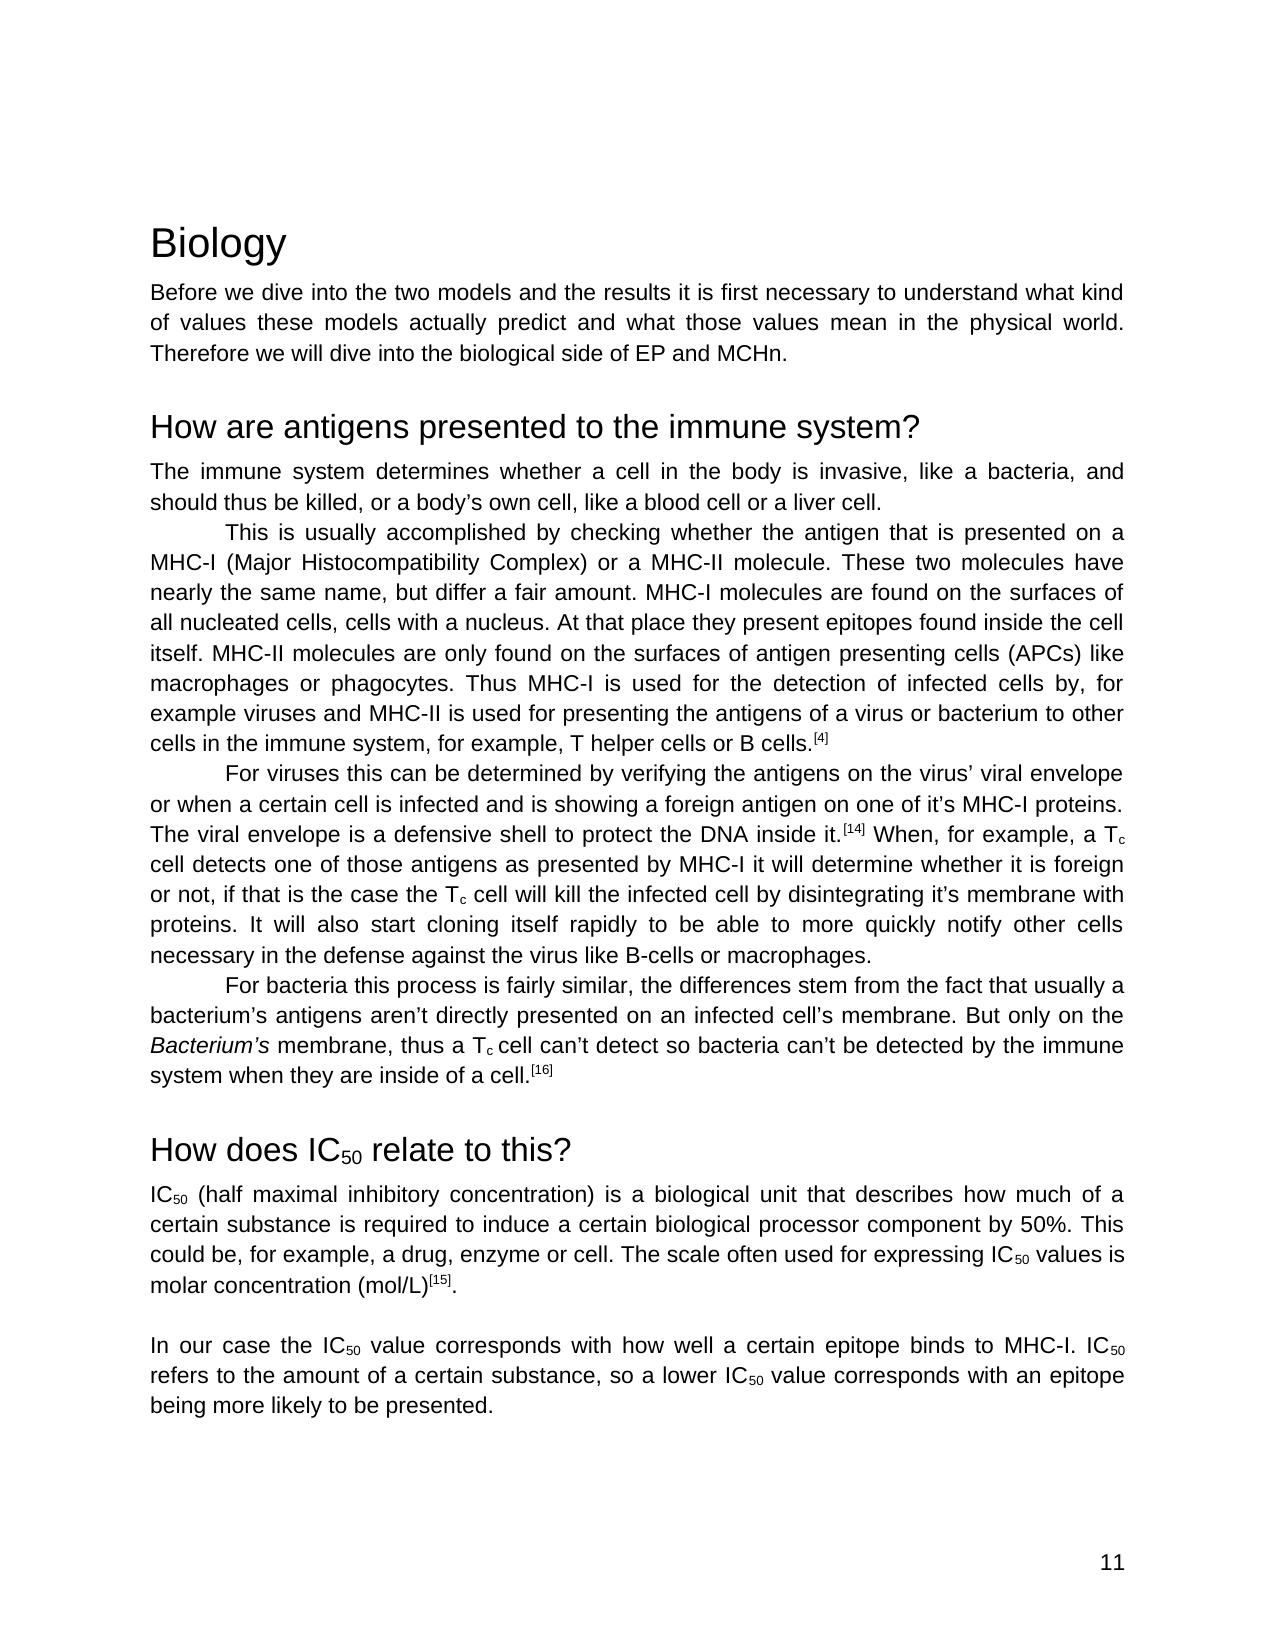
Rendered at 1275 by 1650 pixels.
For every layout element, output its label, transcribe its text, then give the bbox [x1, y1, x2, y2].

text For bacteria this process is fairly similar, the differences stem from the fact that usually a bacterium’s antigens aren’t directly presented on an infected cell’s membrane. But only on the Bacterium’s membrane, thus a Tc cell can’t detect so bacteria can’t be detected by the immune system when they are inside of a cell.[16] [150, 972, 1125, 1089]
subtitle Biology [150, 219, 1125, 267]
subtitle How does IC50 relate to this? [150, 1130, 1125, 1168]
text IC50 (half maximal inhibitory concentration) is a biological unit that describes how much of a certain substance is required to induce a certain biological processor component by 50%. This could be, for example, a drug, enzyme or cell. The scale often used for expressing IC50 values is molar concentration (mol/L)[15]. [150, 1181, 1125, 1298]
subtitle How are antigens presented to the immune system? [150, 407, 1125, 446]
text This is usually accomplished by checking whether the antigen that is presented on a MHC-I (Major Histocompatibility Complex) or a MHC-II molecule. These two molecules have nearly the same name, but differ a fair amount. MHC-I molecules are found on the surfaces of all nucleated cells, cells with a nucleus. At that place they present epitopes found inside the cell itself. MHC-II molecules are only found on the surfaces of antigen presenting cells (APCs) like macrophages or phagocytes. Thus MHC-I is used for the detection of infected cells by, for example viruses and MHC-II is used for presenting the antigens of a virus or bacterium to other cells in the immune system, for example, T helper cells or B cells.[4] [150, 519, 1125, 756]
text Before we dive into the two models and the results it is first necessary to understand what kind of values these models actually predict and what those values mean in the physical world. Therefore we will dive into the biological side of EP and MCHn. [150, 279, 1125, 366]
text In our case the IC50 value corresponds with how well a certain epitope binds to MHC-I. IC50 refers to the amount of a certain substance, so a lower IC50 value corresponds with an epitope being more likely to be presented. [150, 1332, 1125, 1419]
text For viruses this can be determined by verifying the antigens on the virus’ viral envelope or when a certain cell is infected and is showing a foreign antigen on one of it’s MHC-I proteins. The viral envelope is a defensive shell to protect the DNA inside it.[14] When, for example, a Tc cell detects one of those antigens as presented by MHC-I it will determine whether it is foreign or not, if that is the case the Tc cell will kill the infected cell by disintegrating it’s membrane with proteins. It will also start cloning itself rapidly to be able to more quickly notify other cells necessary in the defense against the virus like B-cells or macrophages. [150, 760, 1125, 968]
text The immune system determines whether a cell in the body is invasive, like a bacteria, and should thus be killed, or a body’s own cell, like a blood cell or a liver cell. [150, 458, 1125, 515]
